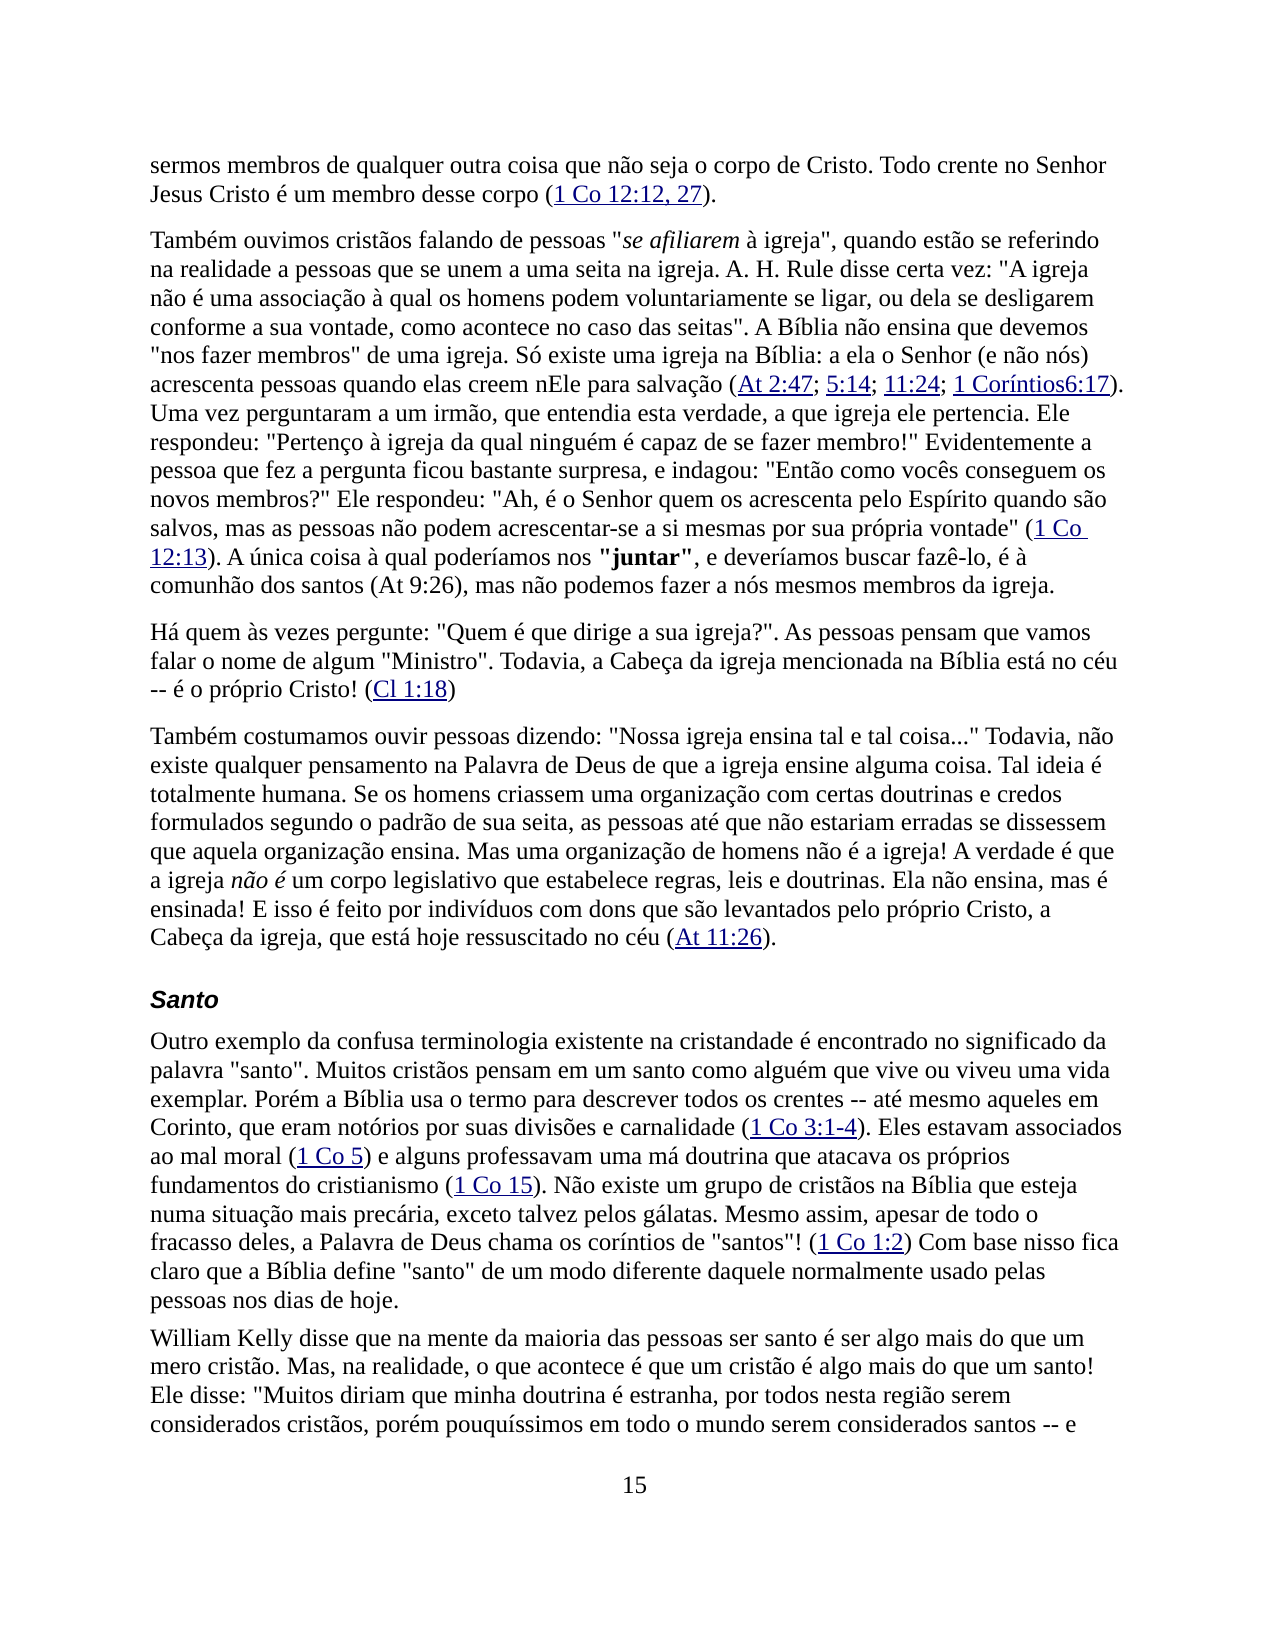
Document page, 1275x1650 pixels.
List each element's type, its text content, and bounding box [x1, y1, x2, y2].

text Também costumamos ouvir pessoas dizendo: "Nossa igreja ensina tal e tal coisa..." Todavia, não existe qualquer pensamento na Palavra de Deus de que a igreja ensine alguma coisa. Tal ideia é totalmente humana. Se os homens criassem uma organização com certas doutrinas e credos formulados segundo o padrão de sua seita, as pessoas até que não estariam erradas se dissessem que aquela organização ensina. Mas uma organização de homens não é a igreja! A verdade é que a igreja não é um corpo legislativo que estabelece regras, leis e doutrinas. Ela não ensina, mas é ensinada! E isso é feito por indivíduos com dons que são levantados pelo próprio Cristo, a Cabeça da igreja, que está hoje ressuscitado no céu (At 11:26). [150, 721, 1125, 951]
text Também ouvimos cristãos falando de pessoas "se afiliarem à igreja", quando estão se referindo na realidade a pessoas que se unem a uma seita na igreja. A. H. Rule disse certa vez: "A igreja não é uma associação à qual os homens podem voluntariamente se ligar, ou dela se desligarem conforme a sua vontade, como acontece no caso das seitas". A Bíblia não ensina que devemos "nos fazer membros" de uma igreja. Só existe uma igreja na Bíblia: a ela o Senhor (e não nós) acrescenta pessoas quando elas creem nEle para salvação (At 2:47; 5:14; 11:24; 1 Coríntios6:17). Uma vez perguntaram a um irmão, que entendia esta verdade, a que igreja ele pertencia. Ele respondeu: "Pertenço à igreja da qual ninguém é capaz de se fazer membro!" Evidentemente a pessoa que fez a pergunta ficou bastante surpresa, e indagou: "Então como vocês conseguem os novos membros?" Ele respondeu: "Ah, é o Senhor quem os acrescenta pelo Espírito quando são salvos, mas as pessoas não podem acrescentar-se a si mesmas por sua própria vontade" (1 Co 12:13). A única coisa à qual poderíamos nos "juntar", e deveríamos buscar fazê-lo, é à comunhão dos santos (At 9:26), mas não podemos fazer a nós mesmos membros da igreja. [150, 225, 1125, 599]
text sermos membros de qualquer outra coisa que não seja o corpo de Cristo. Todo crente no Senhor Jesus Cristo é um membro desse corpo (1 Co 12:12, 27). [150, 150, 1125, 207]
subtitle Santo [150, 985, 1125, 1014]
text William Kelly disse que na mente da maioria das pessoas ser santo é ser algo mais do que um mero cristão. Mas, na realidade, o que acontece é que um cristão é algo mais do que um santo! Ele disse: "Muitos diriam que minha doutrina é estranha, por todos nesta região serem considerados cristãos, porém pouquíssimos em todo o mundo serem considerados santos -- e [150, 1323, 1125, 1438]
text Outro exemplo da confusa terminologia existente na cristandade é encontrado no significado da palavra "santo". Muitos cristãos pensam em um santo como alguém que vive ou viveu uma vida exemplar. Porém a Bíblia usa o termo para descrever todos os crentes -- até mesmo aqueles em Corinto, que eram notórios por suas divisões e carnalidade (1 Co 3:1-4). Eles estavam associados ao mal moral (1 Co 5) e alguns professavam uma má doutrina que atacava os próprios fundamentos do cristianismo (1 Co 15). Não existe um grupo de cristãos na Bíblia que esteja numa situação mais precária, exceto talvez pelos gálatas. Mesmo assim, apesar de todo o fracasso deles, a Palavra de Deus chama os coríntios de "santos"! (1 Co 1:2) Com base nisso fica claro que a Bíblia define "santo" de um modo diferente daquele normalmente usado pelas pessoas nos dias de hoje. [150, 1026, 1125, 1314]
text Há quem às vezes pergunte: "Quem é que dirige a sua igreja?". As pessoas pensam que vamos falar o nome de algum "Ministro". Todavia, a Cabeça da igreja mencionada na Bíblia está no céu -- é o próprio Cristo! (Cl 1:18) [150, 617, 1125, 703]
